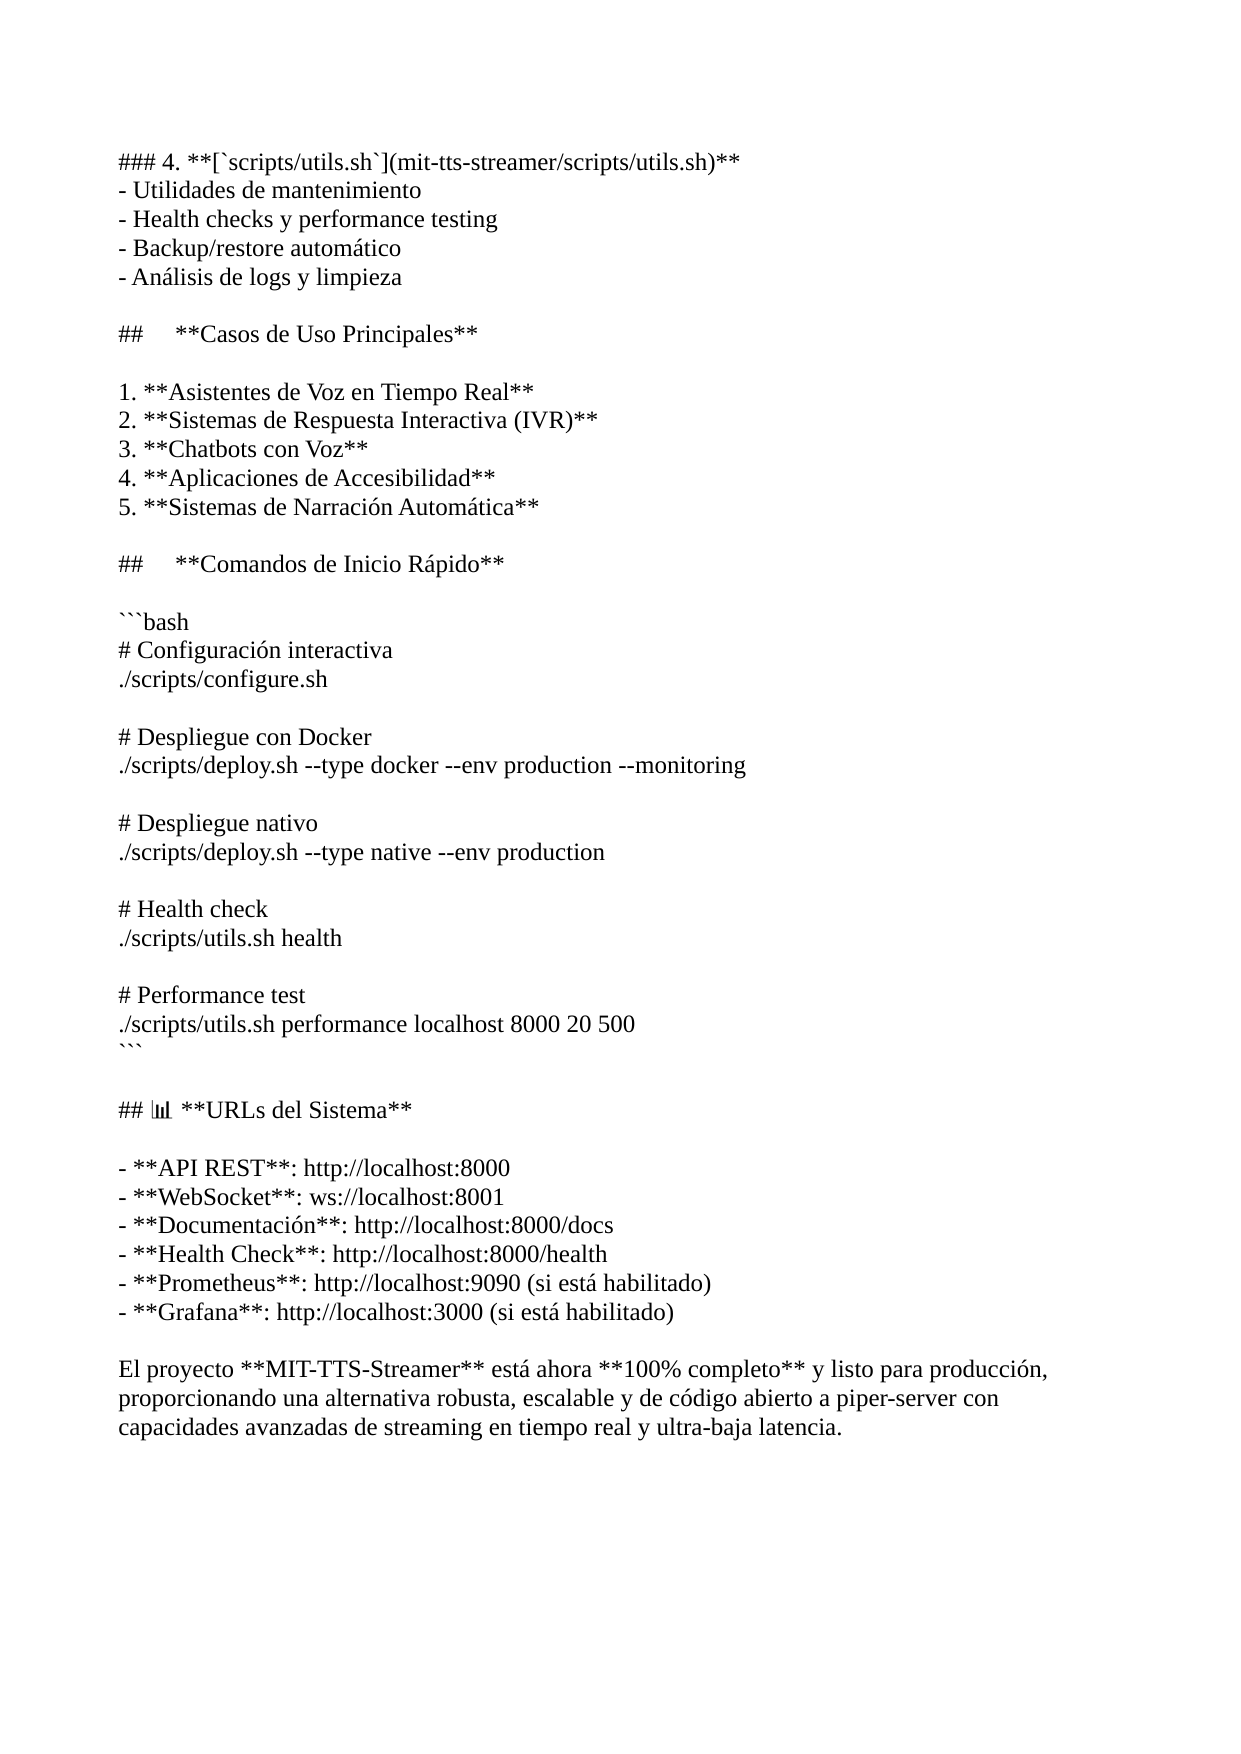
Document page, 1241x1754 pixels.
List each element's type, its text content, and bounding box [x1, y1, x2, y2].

text - Health checks y performance testing [118, 204, 1122, 233]
text 5. **Sistemas de Narración Automática** [118, 492, 1122, 521]
text ```bash [118, 607, 1122, 636]
text # Despliegue nativo [118, 808, 1122, 837]
text - **API REST**: http://localhost:8000 [118, 1153, 1122, 1182]
text - **Prometheus**: http://localhost:9090 (si está habilitado) [118, 1268, 1122, 1297]
text ## 🚀 **Comandos de Inicio Rápido** [118, 549, 1122, 578]
text # Configuración interactiva [118, 636, 1122, 664]
text ./scripts/utils.sh health [118, 923, 1122, 952]
text ./scripts/utils.sh performance localhost 8000 20 500 [118, 1009, 1122, 1038]
text ``` [118, 1038, 1122, 1067]
text ### 4. **[`scripts/utils.sh`](mit-tts-streamer/scripts/utils.sh)** [118, 147, 1122, 176]
text ./scripts/configure.sh [118, 664, 1122, 693]
text ## 🎯 **Casos de Uso Principales** [118, 319, 1122, 348]
text El proyecto **MIT-TTS-Streamer** está ahora **100% completo** y listo para producción, proporcionando una alternativa robusta, escalable y de código abierto a piper-server con capacidades avanzadas de streaming en tiempo real y ultra-baja latencia. [118, 1354, 1122, 1441]
text - **WebSocket**: ws://localhost:8001 [118, 1182, 1122, 1211]
text - **Documentación**: http://localhost:8000/docs [118, 1211, 1122, 1239]
text # Despliegue con Docker [118, 722, 1122, 751]
text - **Health Check**: http://localhost:8000/health [118, 1239, 1122, 1268]
text 4. **Aplicaciones de Accesibilidad** [118, 463, 1122, 492]
text - **Grafana**: http://localhost:3000 (si está habilitado) [118, 1297, 1122, 1326]
text ## 📊 **URLs del Sistema** [118, 1096, 1122, 1124]
text - Análisis de logs y limpieza [118, 262, 1122, 291]
text ./scripts/deploy.sh --type native --env production [118, 837, 1122, 866]
text 3. **Chatbots con Voz** [118, 434, 1122, 463]
text # Performance test [118, 981, 1122, 1009]
text 2. **Sistemas de Respuesta Interactiva (IVR)** [118, 406, 1122, 434]
text - Backup/restore automático [118, 233, 1122, 262]
text 1. **Asistentes de Voz en Tiempo Real** [118, 377, 1122, 406]
text # Health check [118, 894, 1122, 923]
text ./scripts/deploy.sh --type docker --env production --monitoring [118, 751, 1122, 779]
text - Utilidades de mantenimiento [118, 176, 1122, 204]
